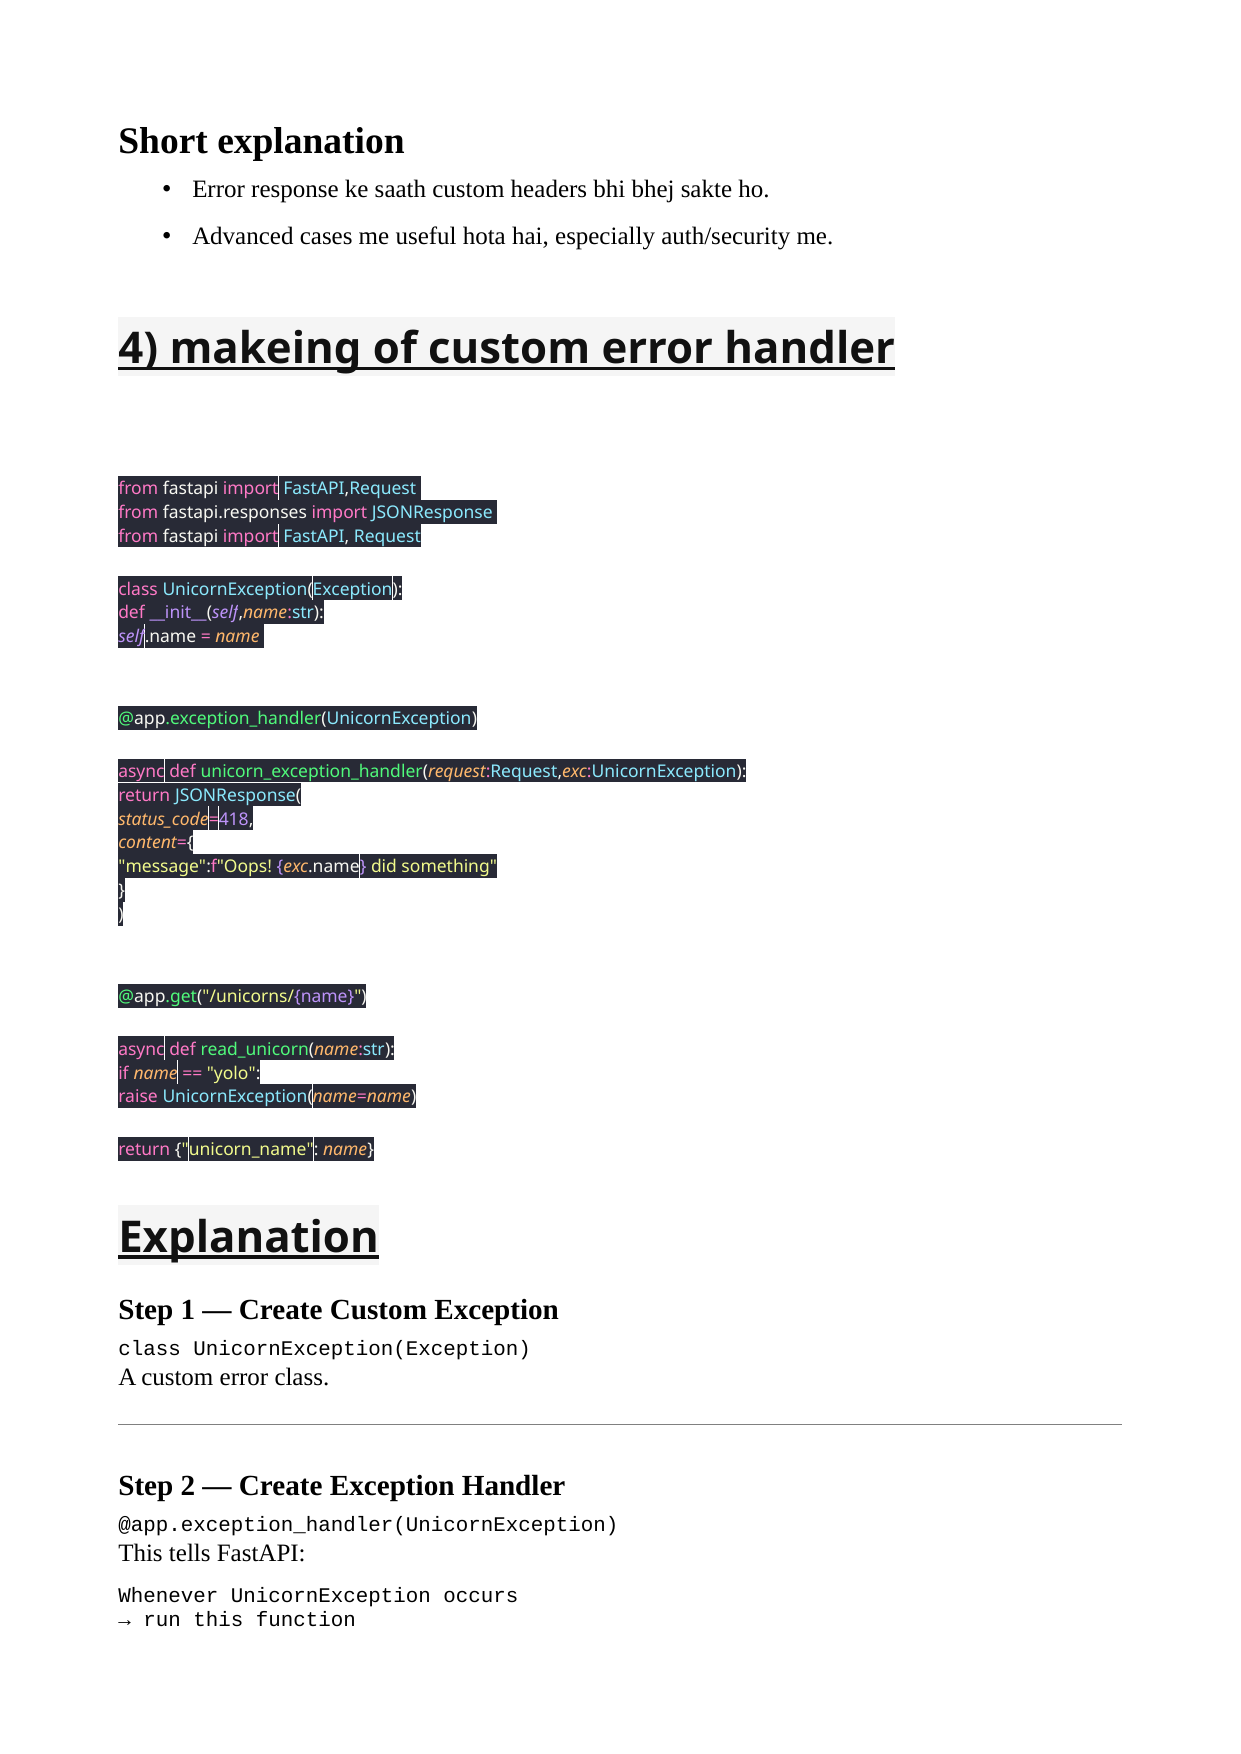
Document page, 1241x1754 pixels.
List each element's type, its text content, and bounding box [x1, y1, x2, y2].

text def __init__(self,name:str): [118, 600, 1122, 624]
text status_code=418, [118, 806, 1122, 830]
list Error response ke saath custom headers bhi bhej sakte ho. [162, 174, 1122, 202]
text @app.exception_handler(UnicornException) [118, 1514, 1122, 1538]
text from fastapi.responses import JSONResponse [118, 500, 1122, 524]
text return JSONResponse( [118, 782, 1122, 806]
text @app.get("/unicorns/{name}") [118, 984, 1122, 1008]
text self.name = name [118, 624, 1122, 648]
text @app.exception_handler(UnicornException) [118, 706, 1122, 730]
list Advanced cases me useful hota hai, especially auth/security me. [162, 221, 1122, 250]
text async def unicorn_exception_handler(request:Request,exc:UnicornException): [118, 759, 1122, 782]
text Whenever UnicornException occurs [118, 1585, 1122, 1609]
text from fastapi import FastAPI,Request [118, 476, 1122, 500]
text } [118, 878, 1122, 902]
text return {"unicorn_name": name} [118, 1137, 1122, 1161]
subtitle Short explanation [118, 118, 1122, 161]
subtitle Step 1 — Create Custom Exception [118, 1292, 1122, 1326]
text A custom error class. [118, 1362, 1122, 1390]
text ) [118, 902, 1122, 926]
text class UnicornException(Exception): [118, 576, 1122, 600]
text raise UnicornException(name=name) [118, 1084, 1122, 1108]
text → run this function [118, 1609, 1122, 1633]
text "message":f"Oops! {exc.name} did something" [118, 854, 1122, 878]
text This tells FastAPI: [118, 1538, 1122, 1567]
text content={ [118, 830, 1122, 854]
text if name == "yolo": [118, 1060, 1122, 1084]
subtitle Explanation [118, 1205, 1122, 1265]
subtitle Step 2 — Create Exception Handler [118, 1468, 1122, 1502]
text from fastapi import FastAPI, Request [118, 524, 1122, 547]
text async def read_unicorn(name:str): [118, 1036, 1122, 1060]
text class UnicornException(Exception) [118, 1338, 1122, 1362]
text 4) makeing of custom error handler [118, 317, 1122, 376]
